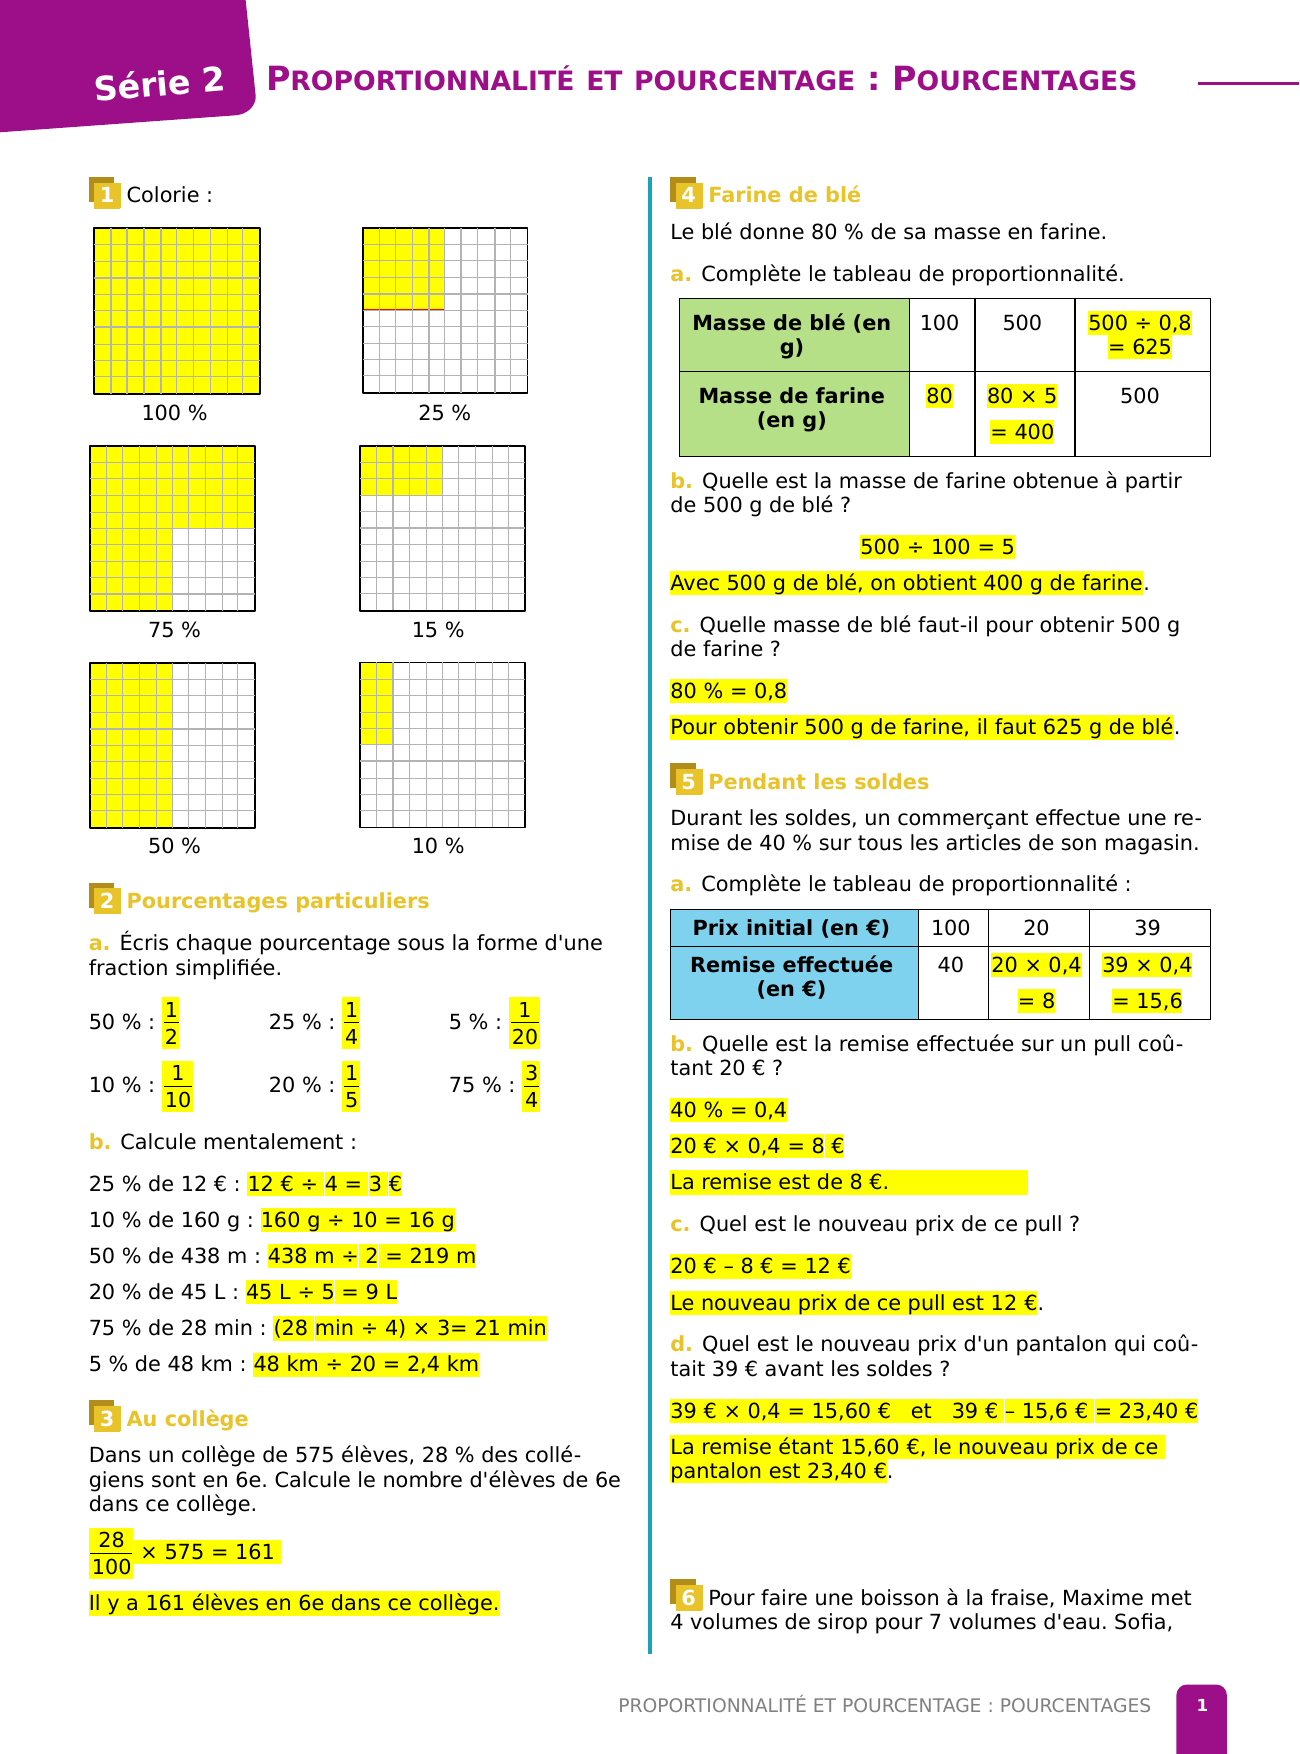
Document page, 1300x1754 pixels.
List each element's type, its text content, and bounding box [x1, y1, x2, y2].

subtitle Il y a 161 élèves en 6e dans ce collège. [88, 1591, 623, 1640]
subtitle [540, 997, 623, 1049]
subtitle [88, 177, 94, 208]
subtitle 10 % : [88, 1061, 162, 1112]
subtitle 20 % de 45 L : 45 L ÷ 5 = 9 L [88, 1280, 246, 1304]
subtitle 5 % de 48 km : 48 km ÷ 20 = 2,4 km [88, 1352, 623, 1377]
subtitle [360, 1061, 443, 1112]
subtitle × 575 = 161 [133, 1528, 623, 1579]
list Calcule mentalement : [88, 1130, 629, 1154]
subtitle Pourcentages particuliers [88, 882, 629, 913]
table_cell Remise effectuée (en €) [671, 947, 918, 1019]
subtitle Au collège [114, 1400, 629, 1431]
table_cell 39 × 0,4 = 15,6 [1090, 947, 1210, 1019]
list Complète le tableau de proportionnalité. [670, 262, 1211, 286]
subtitle 50 % : [88, 997, 162, 1049]
subtitle 75 % de 28 min : (28 min ÷ 4) × 3= 21 min [547, 1316, 623, 1341]
subtitle [193, 1061, 263, 1112]
list Quelle masse de blé faut‑il pour obtenir 500 g de farine ? [670, 613, 1211, 662]
subtitle 10 % de 160 g : 160 g ÷ 10 = 16 g [455, 1208, 623, 1232]
subtitle 25 % de 12 € : 12 € ÷ 4 = 3 € [402, 1172, 623, 1196]
subtitle 40 % = 0,4 [787, 1098, 1205, 1122]
table_header 20 [989, 910, 1089, 946]
list Quel est le nouveau prix de ce pull ? [670, 1212, 1211, 1237]
table_header 100 [910, 299, 974, 371]
table_header 500 [976, 299, 1074, 371]
subtitle 10 % de 160 g : 160 g ÷ 10 = 16 g [88, 1208, 261, 1232]
subtitle 25 % [359, 401, 623, 425]
subtitle 25 % : [269, 997, 342, 1049]
subtitle Pour faire une boisson à la fraise, Maxime met 4 volumes de sirop pour 7 volumes d'eau. So­fia, [670, 1579, 1211, 1635]
subtitle 50 % de 438 m : 438 m ÷ 2 = 219 m [476, 1244, 623, 1268]
subtitle Pendant les soldes [696, 763, 1211, 794]
subtitle 75 % : [449, 1061, 522, 1112]
subtitle Le blé donne 80 % de sa masse en farine. [670, 220, 1205, 244]
table_cell 500 [1076, 372, 1210, 456]
table_header 500 ÷ 0,8 = 625 [1076, 299, 1210, 371]
subtitle 500 ÷ 100 = 5 [1015, 535, 1205, 559]
subtitle Farine de blé [696, 177, 1211, 208]
list Quel est le nouveau prix d'un pantalon qui coû­tait 39 € avant les soldes ? [670, 1332, 1211, 1381]
subtitle 5 % : [449, 997, 509, 1049]
subtitle 20 % de 45 L : 45 L ÷ 5 = 9 L [397, 1280, 623, 1304]
list Complète le tableau de proportionnalité : [670, 872, 1211, 897]
subtitle 100 % [88, 401, 353, 425]
subtitle 80 % = 0,8 [787, 679, 1205, 703]
table_cell 20 × 0,4 = 8 [989, 947, 1089, 1019]
subtitle 75 % [88, 618, 353, 642]
subtitle 500 ÷ 100 = 5 [670, 535, 860, 559]
subtitle 20 % : [269, 1061, 342, 1112]
subtitle [540, 1061, 623, 1112]
subtitle 50 % [88, 834, 353, 859]
list Écris chaque pourcentage sous la forme d'une fraction simplifiée. [88, 931, 629, 980]
subtitle 25 % de 12 € : 12 € ÷ 4 = 3 € [88, 1172, 247, 1196]
table_header 39 [1090, 910, 1210, 946]
subtitle Durant les soldes, un commerçant effectue une re­mise de 40 % sur tous les articles de son magasin. [670, 806, 1205, 855]
subtitle 20 € × 0,4 = 8 € [844, 1134, 1205, 1158]
table_cell 80 [910, 372, 974, 456]
subtitle 15 % [359, 618, 623, 642]
table_cell 40 [919, 947, 988, 1019]
subtitle Colorie : [114, 177, 629, 208]
table_cell 80 × 5 = 400 [976, 372, 1074, 456]
list Quelle est la masse de farine obtenue à partir de 500 g de blé ? [670, 469, 1211, 517]
subtitle La remise est de 8 €. [1028, 1170, 1205, 1195]
subtitle [360, 997, 443, 1049]
table_header 100 [919, 910, 988, 946]
subtitle 50 % de 438 m : 438 m ÷ 2 = 219 m [88, 1244, 268, 1268]
table_header Masse de blé (en g) [680, 299, 909, 371]
subtitle La remise étant 15,60 €, le nouveau prix de ce pantalon est 23,40 €. [887, 1435, 1205, 1483]
subtitle Le nouveau prix de ce pull est 12 €. [1037, 1291, 1205, 1315]
subtitle Avec 500 g de blé, on obtient 400 g de farine. [1143, 571, 1205, 595]
table_cell Masse de farine (en g) [680, 372, 909, 456]
subtitle [179, 997, 263, 1049]
list Quelle est la remise effectuée sur un pull coû­tant 20 € ? [670, 1032, 1211, 1080]
subtitle 75 % de 28 min : (28 min ÷ 4) × 3= 21 min [88, 1316, 273, 1341]
subtitle 10 % [359, 834, 623, 859]
subtitle 20 € – 8 € = 12 € [851, 1254, 1205, 1279]
subtitle Dans un collège de 575 élèves, 28 % des collé­giens sont en 6e. Calcule le nombre d'élèves de 6e dans ce collège. [88, 1443, 623, 1516]
table_header Prix initial (en €) [671, 910, 918, 946]
